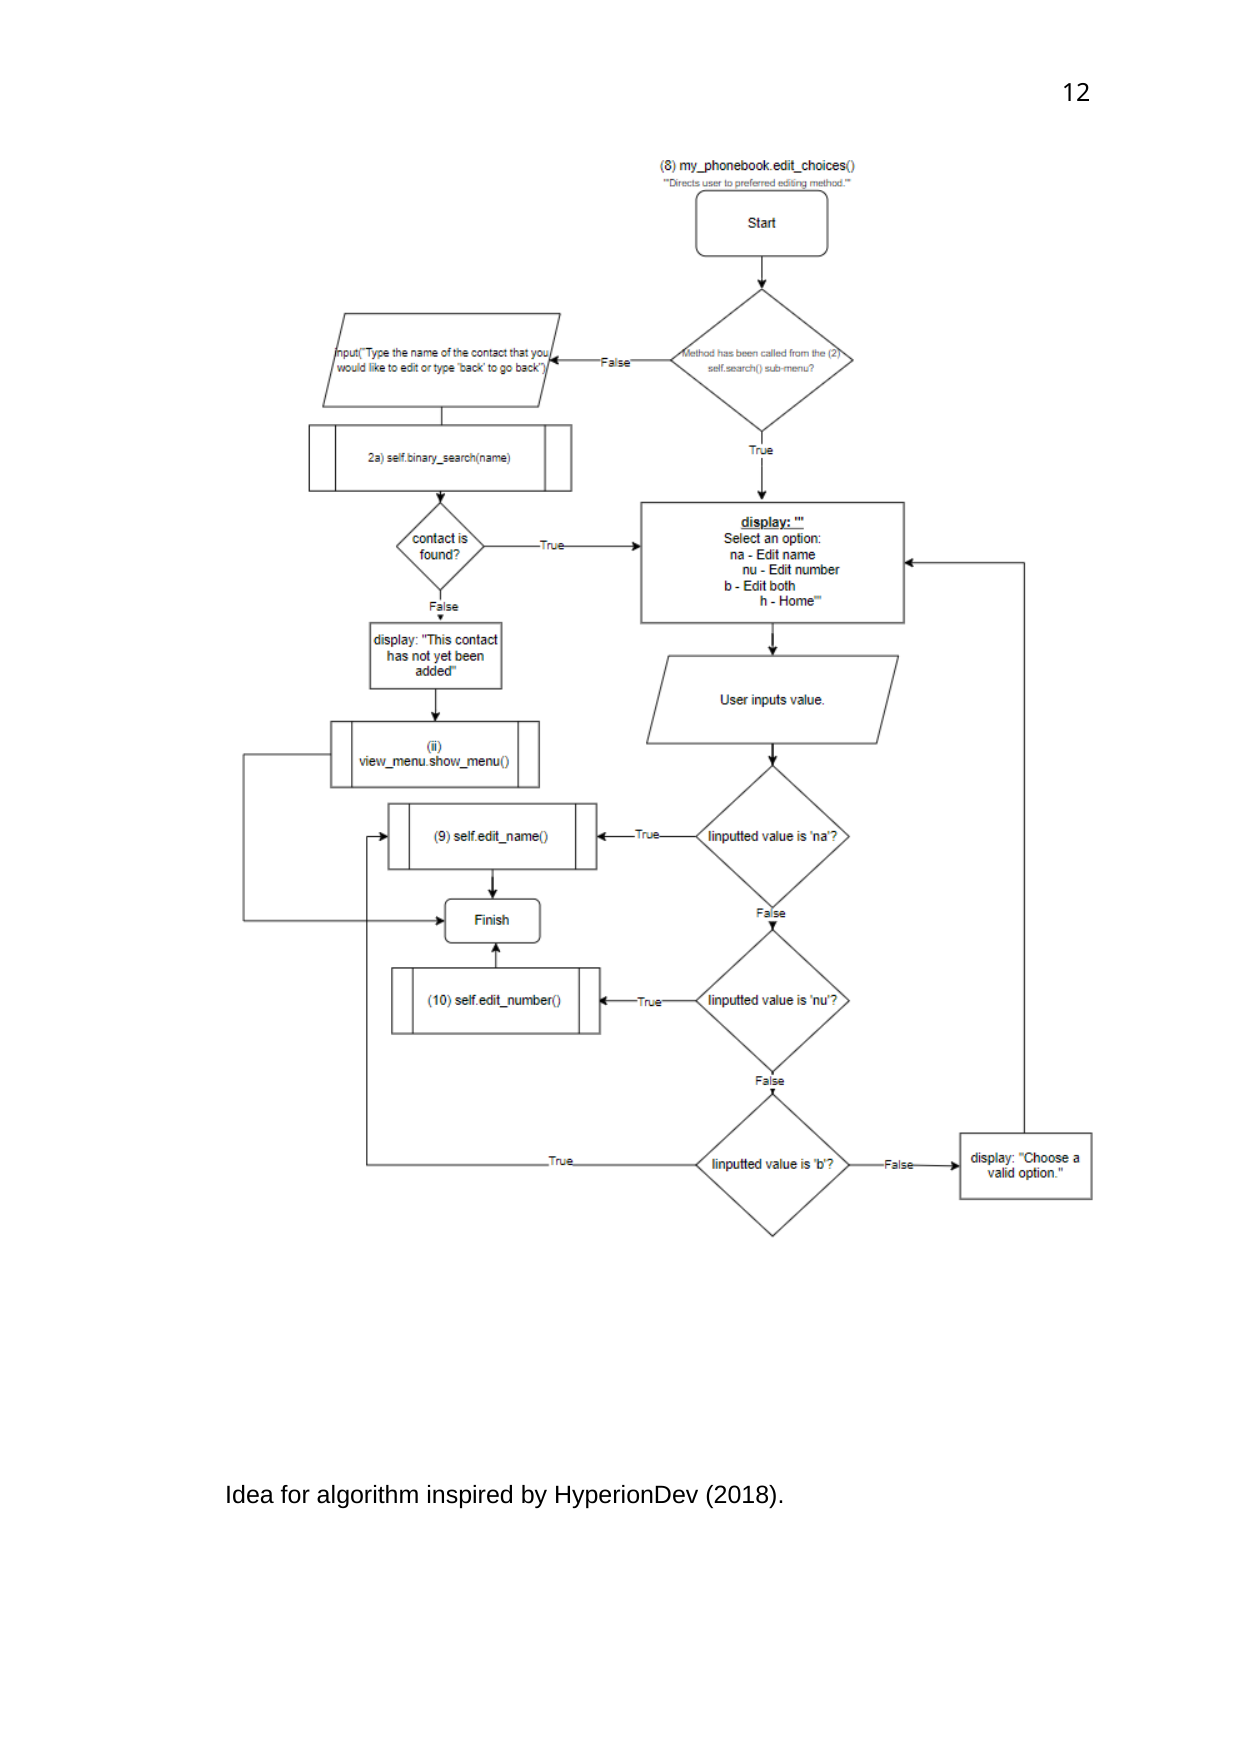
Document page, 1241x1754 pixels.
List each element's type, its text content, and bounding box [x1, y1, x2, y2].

list Idea for algorithm inspired by HyperionDev (2018). [225, 1480, 1090, 1509]
